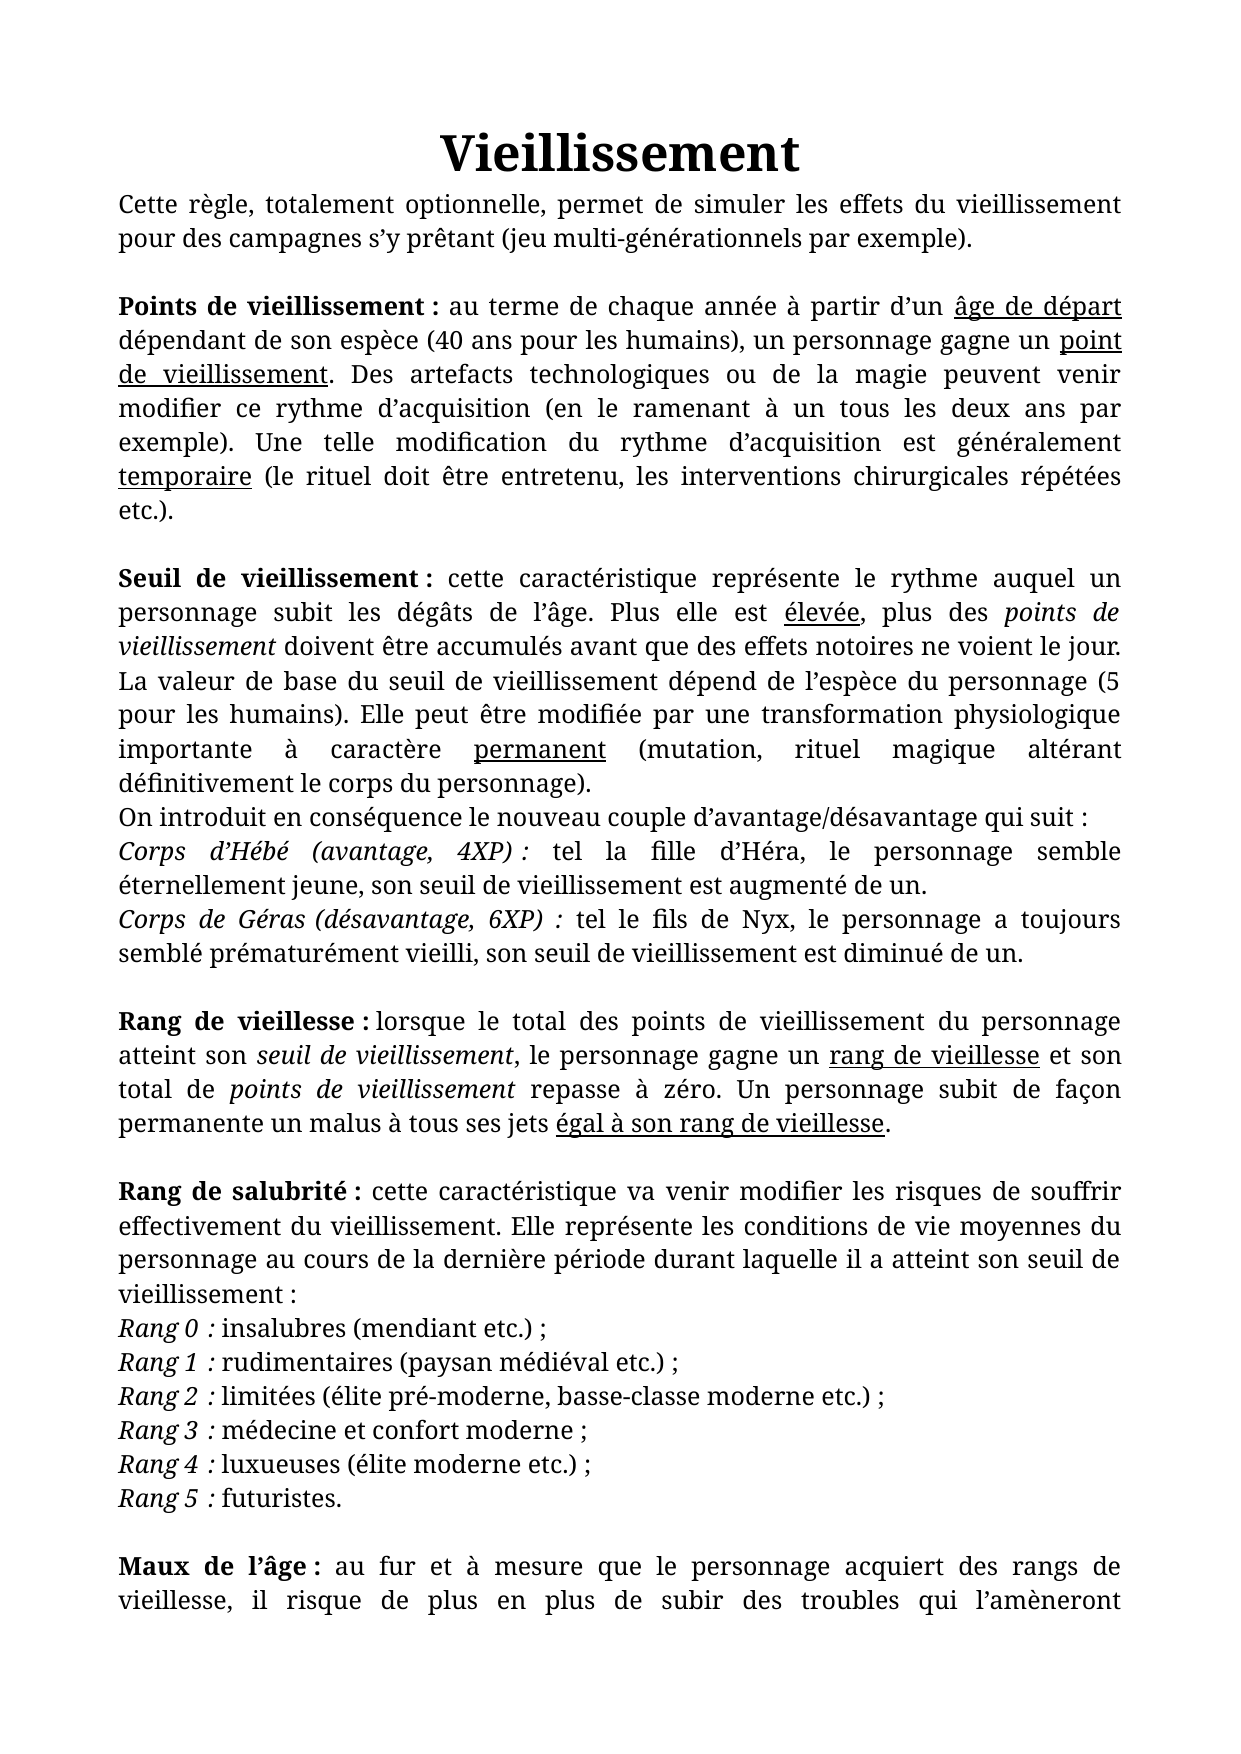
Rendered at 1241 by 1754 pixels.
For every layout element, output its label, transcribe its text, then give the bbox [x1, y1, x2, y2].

text Vieillissement [118, 118, 1122, 186]
text Rang 3 : médecine et confort moderne ; [118, 1412, 1122, 1447]
text Points de vieillissement : au terme de chaque année à partir d’un âge de départ dépendant de son espèce (40 ans pour les humains), un personnage gagne un point de vieillissement. Des artefacts technologiques ou de la magie peuvent venir modifier ce rythme d’acquisition (en le ramenant à un tous les deux ans par exemple). Une telle modification du rythme d’acquisition est généralement temporaire (le rituel doit être entretenu, les interventions chirurgicales répétées etc.). [118, 288, 1122, 527]
text Rang de salubrité : cette caractéristique va venir modifier les risques de souffrir effectivement du vieillissement. Elle représente les conditions de vie moyennes du personnage au cours de la dernière période durant laquelle il a atteint son seuil de vieillissement : [118, 1174, 1122, 1310]
text Corps d’Hébé (avantage, 4XP) : tel la fille d’Héra, le personnage semble éternellement jeune, son seuil de vieillissement est augmenté de un. [118, 833, 1122, 902]
text Rang 5 : futuristes. [118, 1481, 1122, 1515]
text On introduit en conséquence le nouveau couple d’avantage/désavantage qui suit : [118, 799, 1122, 833]
text Rang 0 : insalubres (mendiant etc.) ; [118, 1310, 1122, 1344]
text Rang 2 : limitées (élite pré-moderne, basse-classe moderne etc.) ; [118, 1378, 1122, 1412]
text Maux de l’âge : au fur et à mesure que le personnage acquiert des rangs de vieillesse, il risque de plus en plus de subir des troubles qui l’amèneront [118, 1549, 1122, 1617]
text Rang 1 : rudimentaires (paysan médiéval etc.) ; [118, 1344, 1122, 1378]
text Seuil de vieillissement : cette caractéristique représente le rythme auquel un personnage subit les dégâts de l’âge. Plus elle est élevée, plus des points de vieillissement doivent être accumulés avant que des effets notoires ne voient le jour. La valeur de base du seuil de vieillissement dépend de l’espèce du personnage (5 pour les humains). Elle peut être modifiée par une transformation physiologique importante à caractère permanent (mutation, rituel magique altérant définitivement le corps du personnage). [118, 561, 1122, 799]
text Corps de Géras (désavantage, 6XP) : tel le fils de Nyx, le personnage a toujours semblé prématurément vieilli, son seuil de vieillissement est diminué de un. [118, 902, 1122, 970]
text Rang de vieillesse : lorsque le total des points de vieillissement du personnage atteint son seuil de vieillissement, le personnage gagne un rang de vieillesse et son total de points de vieillissement repasse à zéro. Un personnage subit de façon permanente un malus à tous ses jets égal à son rang de vieillesse. [118, 1004, 1122, 1140]
text Rang 4 : luxueuses (élite moderne etc.) ; [118, 1447, 1122, 1481]
text Cette règle, totalement optionnelle, permet de simuler les effets du vieillissement pour des campagnes s’y prêtant (jeu multi-générationnels par exemple). [118, 186, 1122, 254]
